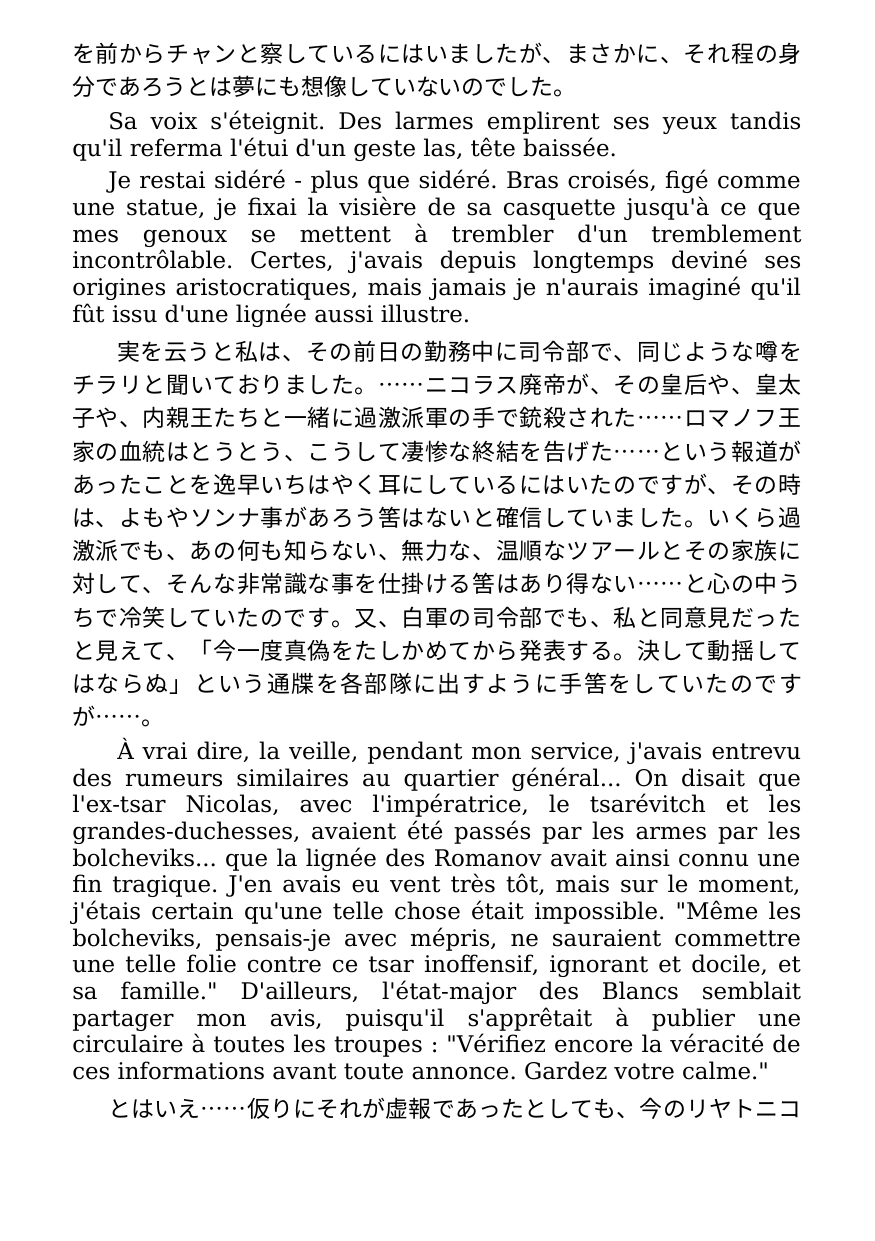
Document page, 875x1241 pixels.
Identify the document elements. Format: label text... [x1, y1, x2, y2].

text Je restai sidéré - plus que sidéré. Bras croisés, figé comme une statue, je fixai la visière de sa casquette jusqu'à ce que mes genoux se mettent à trembler d'un tremblement incontrôlable. Certes, j'avais depuis longtemps deviné ses origines aristocratiques, mais jamais je n'aurais imaginé qu'il fût issu d'une lignée aussi illustre. [72, 168, 802, 328]
text 実を云うと私は、その前日の勤務中に司令部で、同じような噂をチラリと聞いておりました。……ニコラス廃帝が、その皇后や、皇太子や、内親王たちと一緒に過激派軍の手で銃殺された……ロマノフ王家の血統はとうとう、こうして凄惨な終結を告げた……という報道があったことを逸早いちはやく耳にしているにはいたのですが、その時は、よもやソンナ事があろう筈はないと確信していました。いくら過激派でも、あの何も知らない、無力な、温順なツアールとその家族に対して、そんな非常識な事を仕掛ける筈はあり得ない……と心の中うちで冷笑していたのです。又、白軍の司令部でも、私と同意見だったと見えて、「今一度真偽をたしかめてから発表する。決して動揺してはならぬ」という通牒を各部隊に出すように手筈をしていたのですが……。 [72, 334, 802, 732]
text を前からチャンと察しているにはいましたが、まさかに、それ程の身分であろうとは夢にも想像していないのでした。 [72, 36, 802, 102]
text とはいえ……仮りにそれが虚報であったとしても、今のリヤトニコ [72, 1091, 802, 1124]
text Sa voix s'éteignit. Des larmes emplirent ses yeux tandis qu'il referma l'étui d'un geste las, tête baissée. [72, 108, 802, 162]
text À vrai dire, la veille, pendant mon service, j'avais entrevu des rumeurs similaires au quartier général... On disait que l'ex-tsar Nicolas, avec l'impératrice, le tsarévitch et les grandes-duchesses, avaient été passés par les armes par les bolcheviks... que la lignée des Romanov avait ainsi connu une fin tragique. J'en avais eu vent très tôt, mais sur le moment, j'étais certain qu'une telle chose était impossible. "Même les bolcheviks, pensais-je avec mépris, ne sauraient commettre une telle folie contre ce tsar inoffensif, ignorant et docile, et sa famille." D'ailleurs, l'état-major des Blancs semblait partager mon avis, puisqu'il s'apprêtait à publier une circulaire à toutes les troupes : "Vérifiez encore la véracité de ces informations avant toute annonce. Gardez votre calme." [72, 738, 802, 1085]
